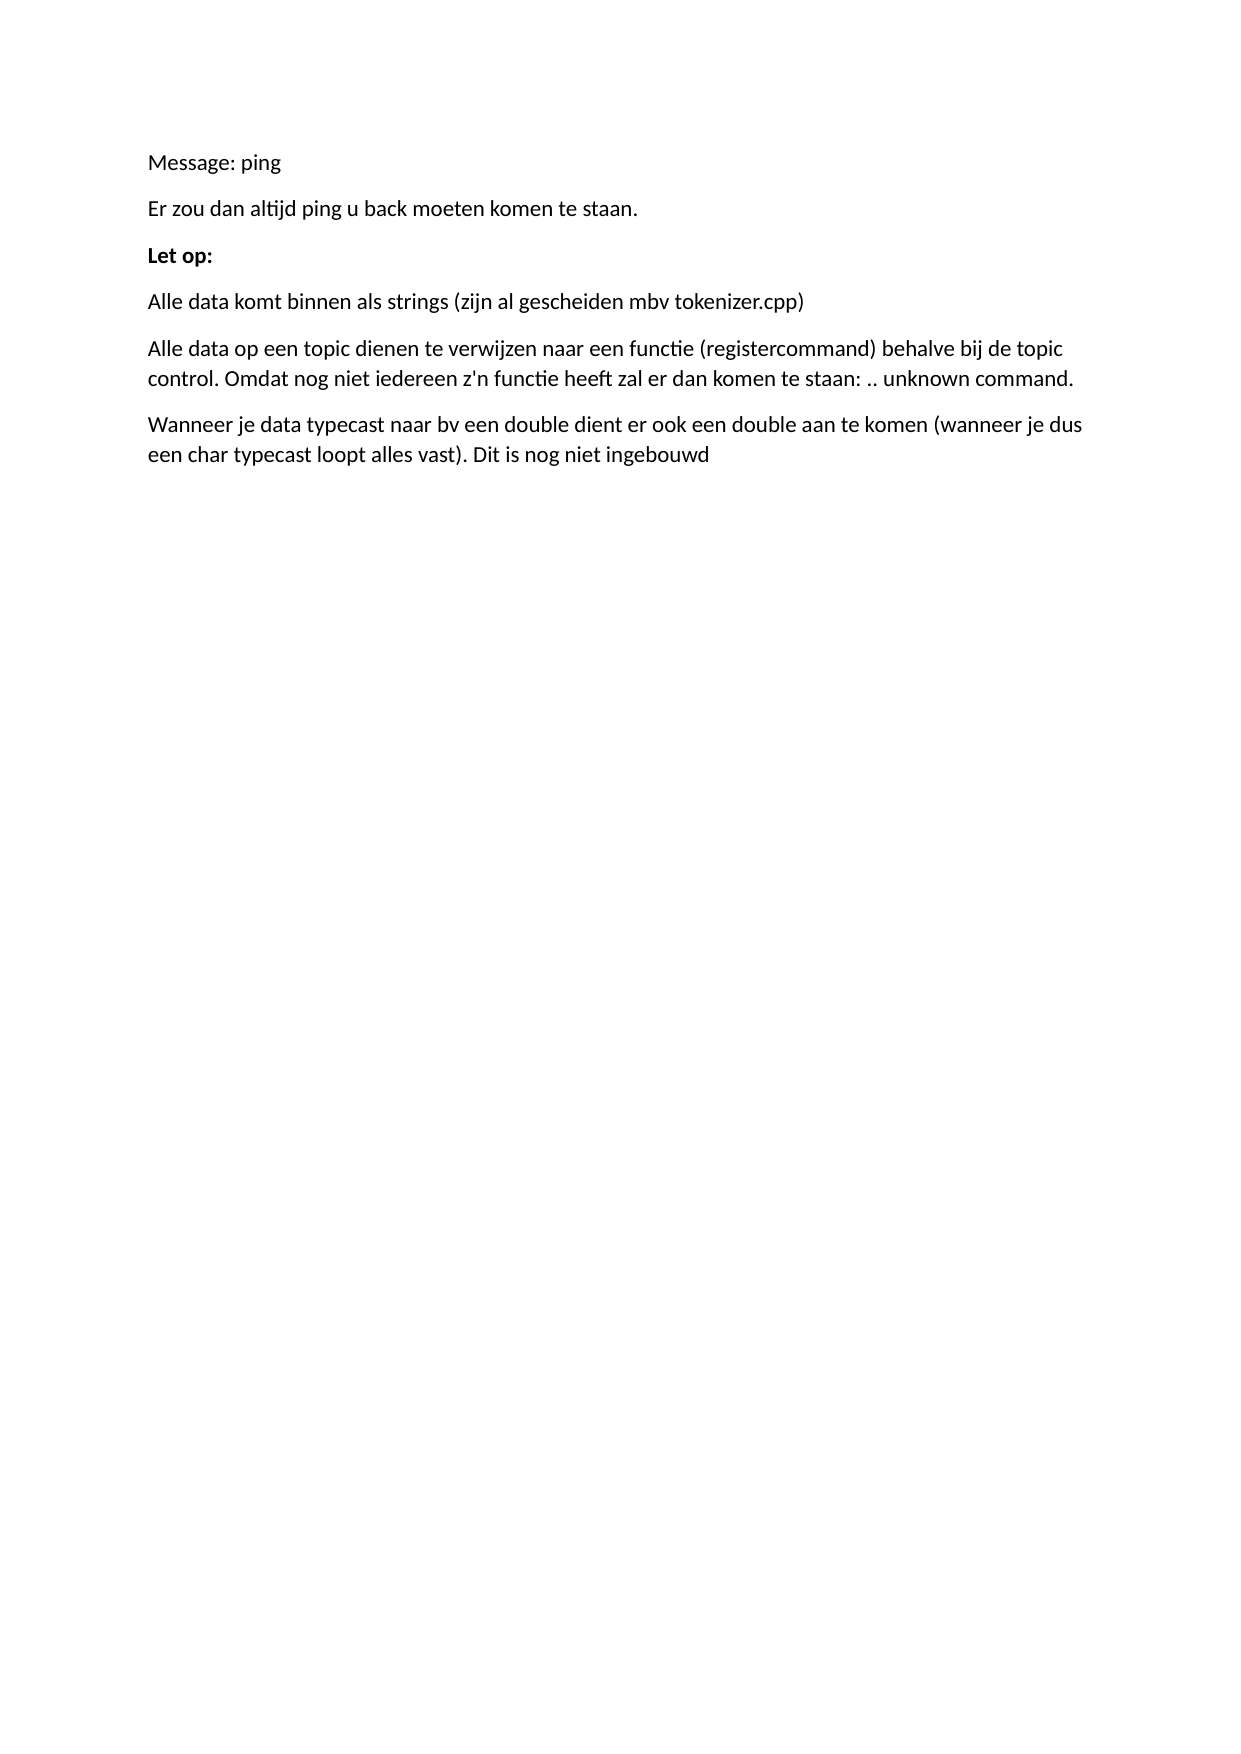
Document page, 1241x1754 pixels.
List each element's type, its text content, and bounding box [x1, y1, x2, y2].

text Let op: [148, 241, 1093, 269]
text Alle data komt binnen als strings (zijn al gescheiden mbv tokenizer.cpp) [148, 287, 1093, 315]
text Message: ping [148, 148, 1093, 176]
text Alle data op een topic dienen te verwijzen naar een functie (registercommand) behalve bij de topic control. Omdat nog niet iedereen z'n functie heeft zal er dan komen te staan: .. unknown command. [148, 334, 1093, 392]
text Wanneer je data typecast naar bv een double dient er ook een double aan te komen (wanneer je dus een char typecast loopt alles vast). Dit is nog niet ingebouwd [148, 410, 1093, 468]
text Er zou dan altijd ping u back moeten komen te staan. [148, 194, 1093, 222]
